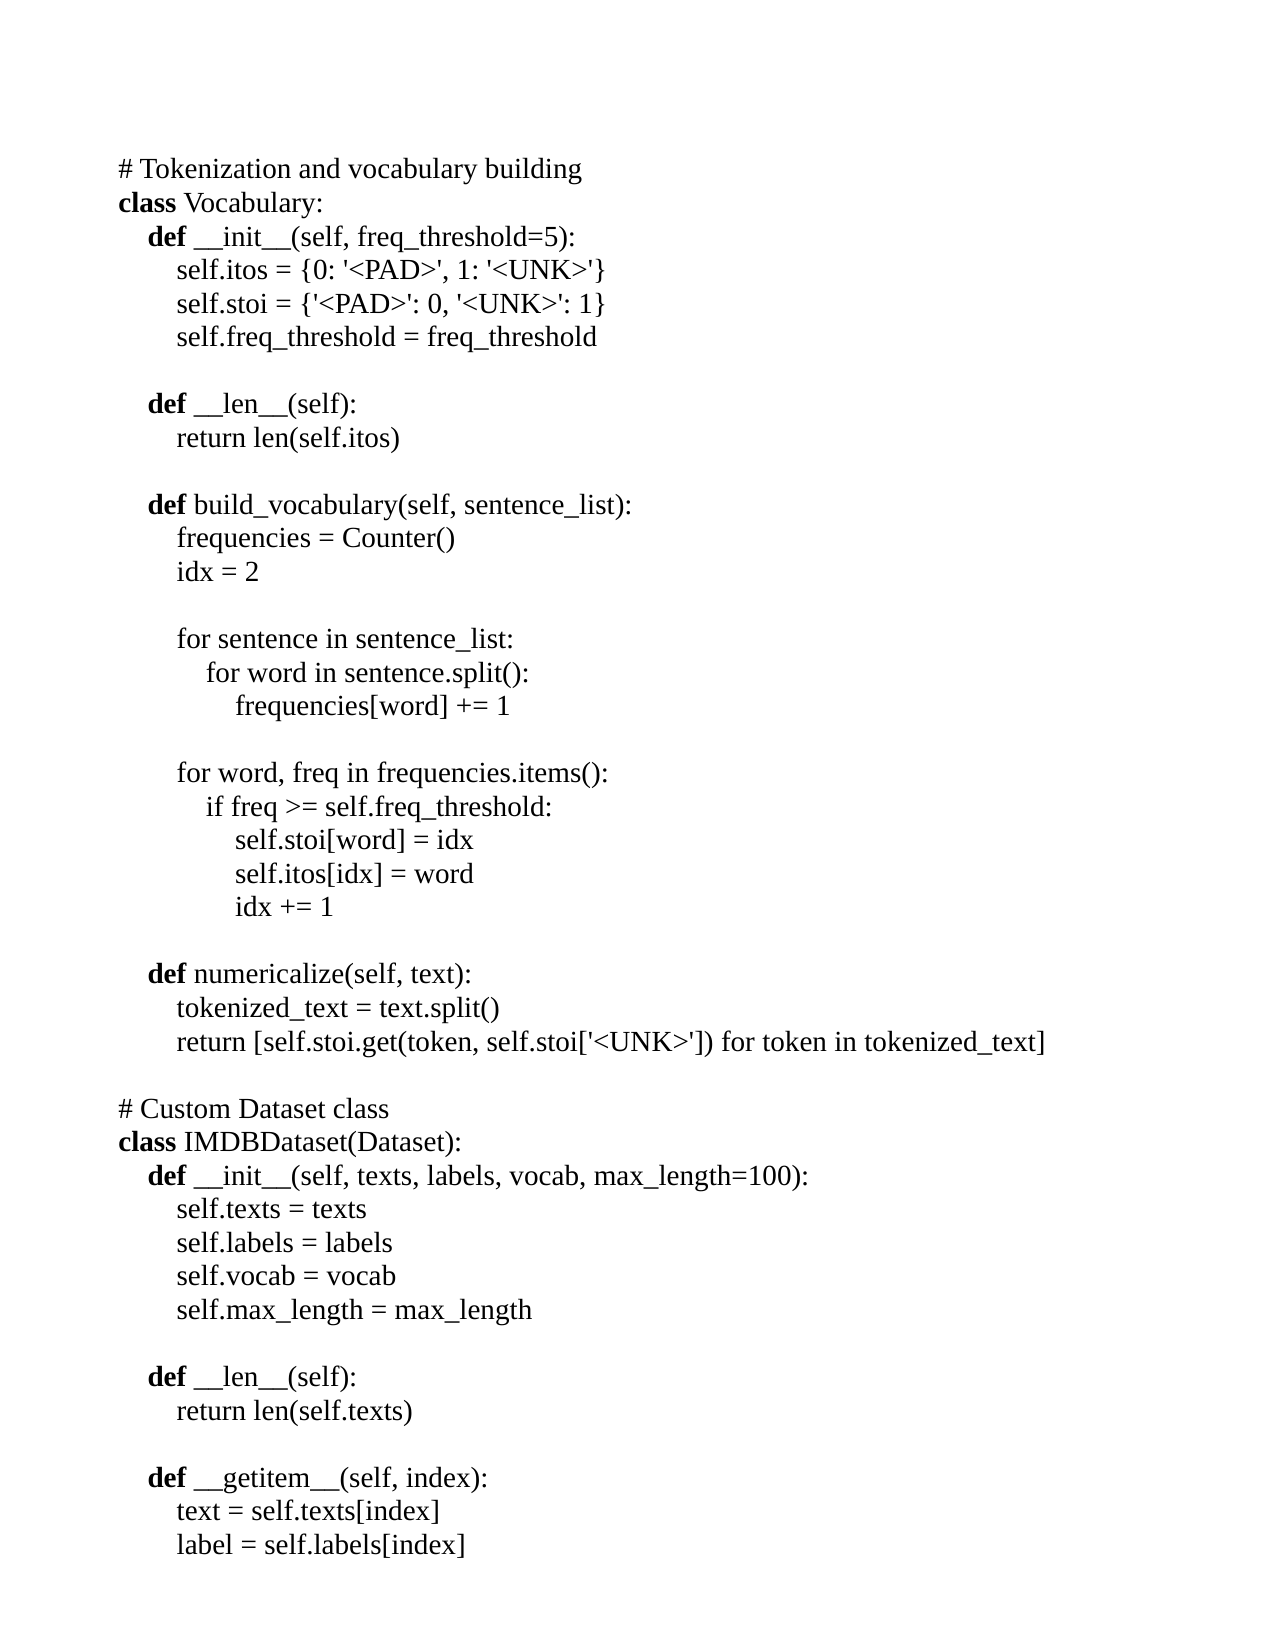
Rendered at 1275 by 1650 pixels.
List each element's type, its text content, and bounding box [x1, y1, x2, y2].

text # Tokenization and vocabulary building [118, 152, 1157, 185]
text self.stoi[word] = idx [118, 822, 1157, 856]
text self.stoi = {'<PAD>': 0, '<UNK>': 1} [118, 286, 1157, 319]
text return len(self.texts) [118, 1393, 1157, 1426]
text text = self.texts[index] [118, 1493, 1157, 1527]
text self.vocab = vocab [118, 1258, 1157, 1292]
text frequencies = Counter() [118, 521, 1157, 554]
text if freq >= self.freq_threshold: [118, 789, 1157, 822]
text def __getitem__(self, index): [118, 1460, 1157, 1493]
text # Custom Dataset class [118, 1091, 1157, 1124]
text def __len__(self): [118, 386, 1157, 420]
text self.itos = {0: '<PAD>', 1: '<UNK>'} [118, 252, 1157, 286]
text def numericalize(self, text): [118, 957, 1157, 990]
text for word, freq in frequencies.items(): [118, 755, 1157, 789]
text def __init__(self, texts, labels, vocab, max_length=100): [118, 1158, 1157, 1191]
text self.labels = labels [118, 1225, 1157, 1258]
text class Vocabulary: [118, 185, 1157, 219]
text def build_vocabulary(self, sentence_list): [118, 487, 1157, 521]
text self.max_length = max_length [118, 1292, 1157, 1326]
text self.freq_threshold = freq_threshold [118, 319, 1157, 353]
text return len(self.itos) [118, 420, 1157, 453]
text idx += 1 [118, 889, 1157, 923]
text self.itos[idx] = word [118, 856, 1157, 889]
text self.texts = texts [118, 1191, 1157, 1225]
text frequencies[word] += 1 [118, 688, 1157, 722]
text return [self.stoi.get(token, self.stoi['<UNK>']) for token in tokenized_text] [118, 1024, 1157, 1057]
text tokenized_text = text.split() [118, 990, 1157, 1024]
text for sentence in sentence_list: [118, 621, 1157, 655]
text for word in sentence.split(): [118, 655, 1157, 688]
text label = self.labels[index] [118, 1527, 1157, 1560]
text class IMDBDataset(Dataset): [118, 1124, 1157, 1158]
text idx = 2 [118, 554, 1157, 588]
text def __len__(self): [118, 1359, 1157, 1393]
text def __init__(self, freq_threshold=5): [118, 219, 1157, 252]
